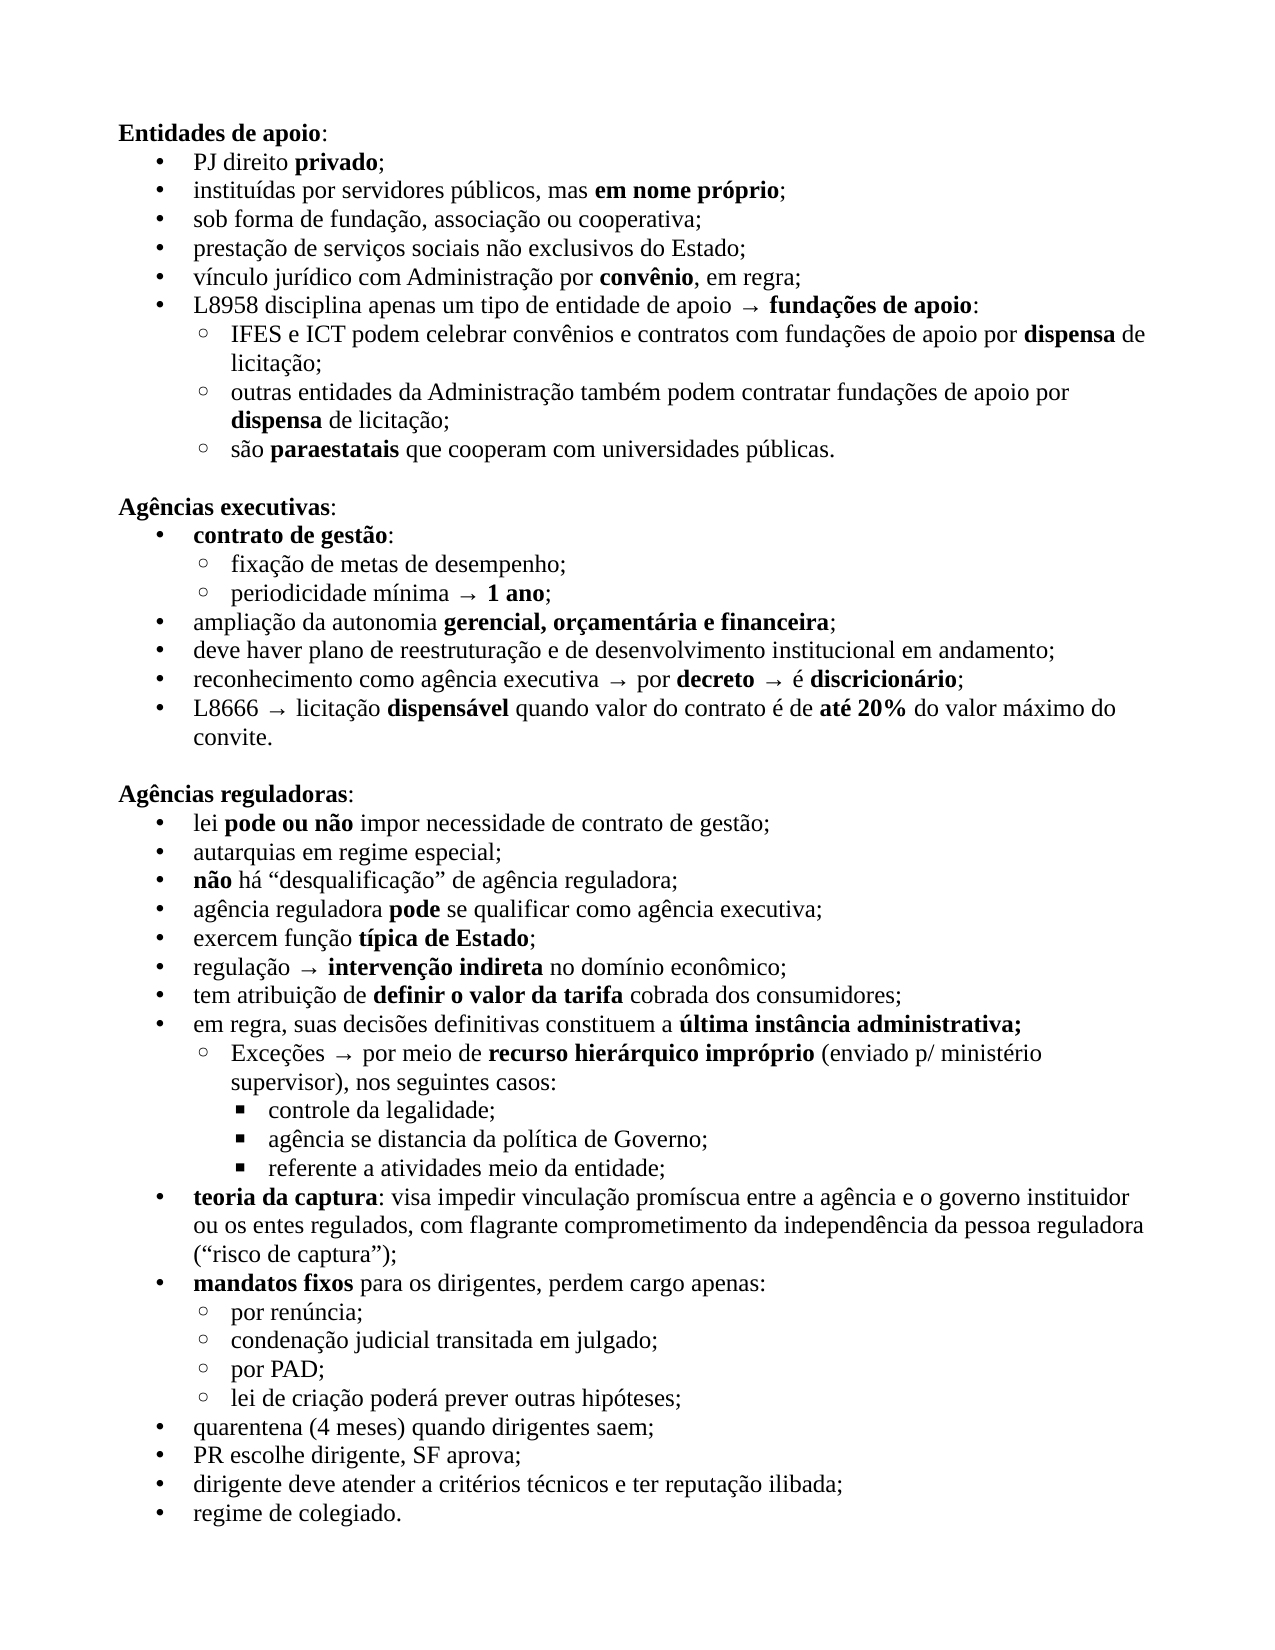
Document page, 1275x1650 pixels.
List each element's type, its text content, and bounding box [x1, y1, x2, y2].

list fixação de metas de desempenho; [193, 549, 1157, 578]
list agência se distancia da política de Governo; [231, 1124, 1157, 1153]
list quarentena (4 meses) quando dirigentes saem; [156, 1412, 1157, 1441]
list autarquias em regime especial; [156, 837, 1157, 866]
list outras entidades da Administração também podem contratar fundações de apoio por dispensa de licitação; [193, 377, 1157, 434]
list controle da legalidade; [231, 1096, 1157, 1124]
list reconhecimento como agência executiva → por decreto → é discricionário; [156, 664, 1157, 693]
list sob forma de fundação, associação ou cooperativa; [156, 204, 1157, 233]
list IFES e ICT podem celebrar convênios e contratos com fundações de apoio por dispensa de licitação; [193, 319, 1157, 377]
list L8666 → licitação dispensável quando valor do contrato é de até 20% do valor máximo do convite. [156, 693, 1157, 751]
list lei de criação poderá prever outras hipóteses; [193, 1383, 1157, 1412]
list prestação de serviços sociais não exclusivos do Estado; [156, 233, 1157, 262]
list instituídas por servidores públicos, mas em nome próprio; [156, 176, 1157, 204]
list periodicidade mínima → 1 ano; [193, 578, 1157, 607]
list tem atribuição de definir o valor da tarifa cobrada dos consumidores; [156, 981, 1157, 1009]
list deve haver plano de reestruturação e de desenvolvimento institucional em andamento; [156, 636, 1157, 664]
list por renúncia; [193, 1297, 1157, 1326]
list contrato de gestão: [156, 521, 1157, 549]
list PR escolhe dirigente, SF aprova; [156, 1441, 1157, 1469]
list teoria da captura: visa impedir vinculação promíscua entre a agência e o governo instituidor ou os entes regulados, com flagrante comprometimento da independência da pessoa reguladora (“risco de captura”); [156, 1182, 1157, 1268]
text Entidades de apoio: [118, 118, 1157, 147]
list L8958 disciplina apenas um tipo de entidade de apoio → fundações de apoio: [156, 291, 1157, 319]
list PJ direito privado; [156, 147, 1157, 176]
list agência reguladora pode se qualificar como agência executiva; [156, 894, 1157, 923]
list exercem função típica de Estado; [156, 923, 1157, 952]
list dirigente deve atender a critérios técnicos e ter reputação ilibada; [156, 1469, 1157, 1498]
list são paraestatais que cooperam com universidades públicas. [193, 434, 1157, 463]
list referente a atividades meio da entidade; [231, 1153, 1157, 1182]
list regulação → intervenção indireta no domínio econômico; [156, 952, 1157, 981]
list condenação judicial transitada em julgado; [193, 1326, 1157, 1354]
list regime de colegiado. [156, 1498, 1157, 1527]
text Agências reguladoras: [118, 779, 1157, 808]
list em regra, suas decisões definitivas constituem a última instância administrativa; [156, 1009, 1157, 1038]
list mandatos fixos para os dirigentes, perdem cargo apenas: [156, 1268, 1157, 1297]
list Exceções → por meio de recurso hierárquico impróprio (enviado p/ ministério supervisor), nos seguintes casos: [193, 1038, 1157, 1096]
list vínculo jurídico com Administração por convênio, em regra; [156, 262, 1157, 291]
list lei pode ou não impor necessidade de contrato de gestão; [156, 808, 1157, 837]
text Agências executivas: [118, 492, 1157, 521]
list ampliação da autonomia gerencial, orçamentária e financeira; [156, 607, 1157, 636]
list por PAD; [193, 1354, 1157, 1383]
list não há “desqualificação” de agência reguladora; [156, 866, 1157, 894]
